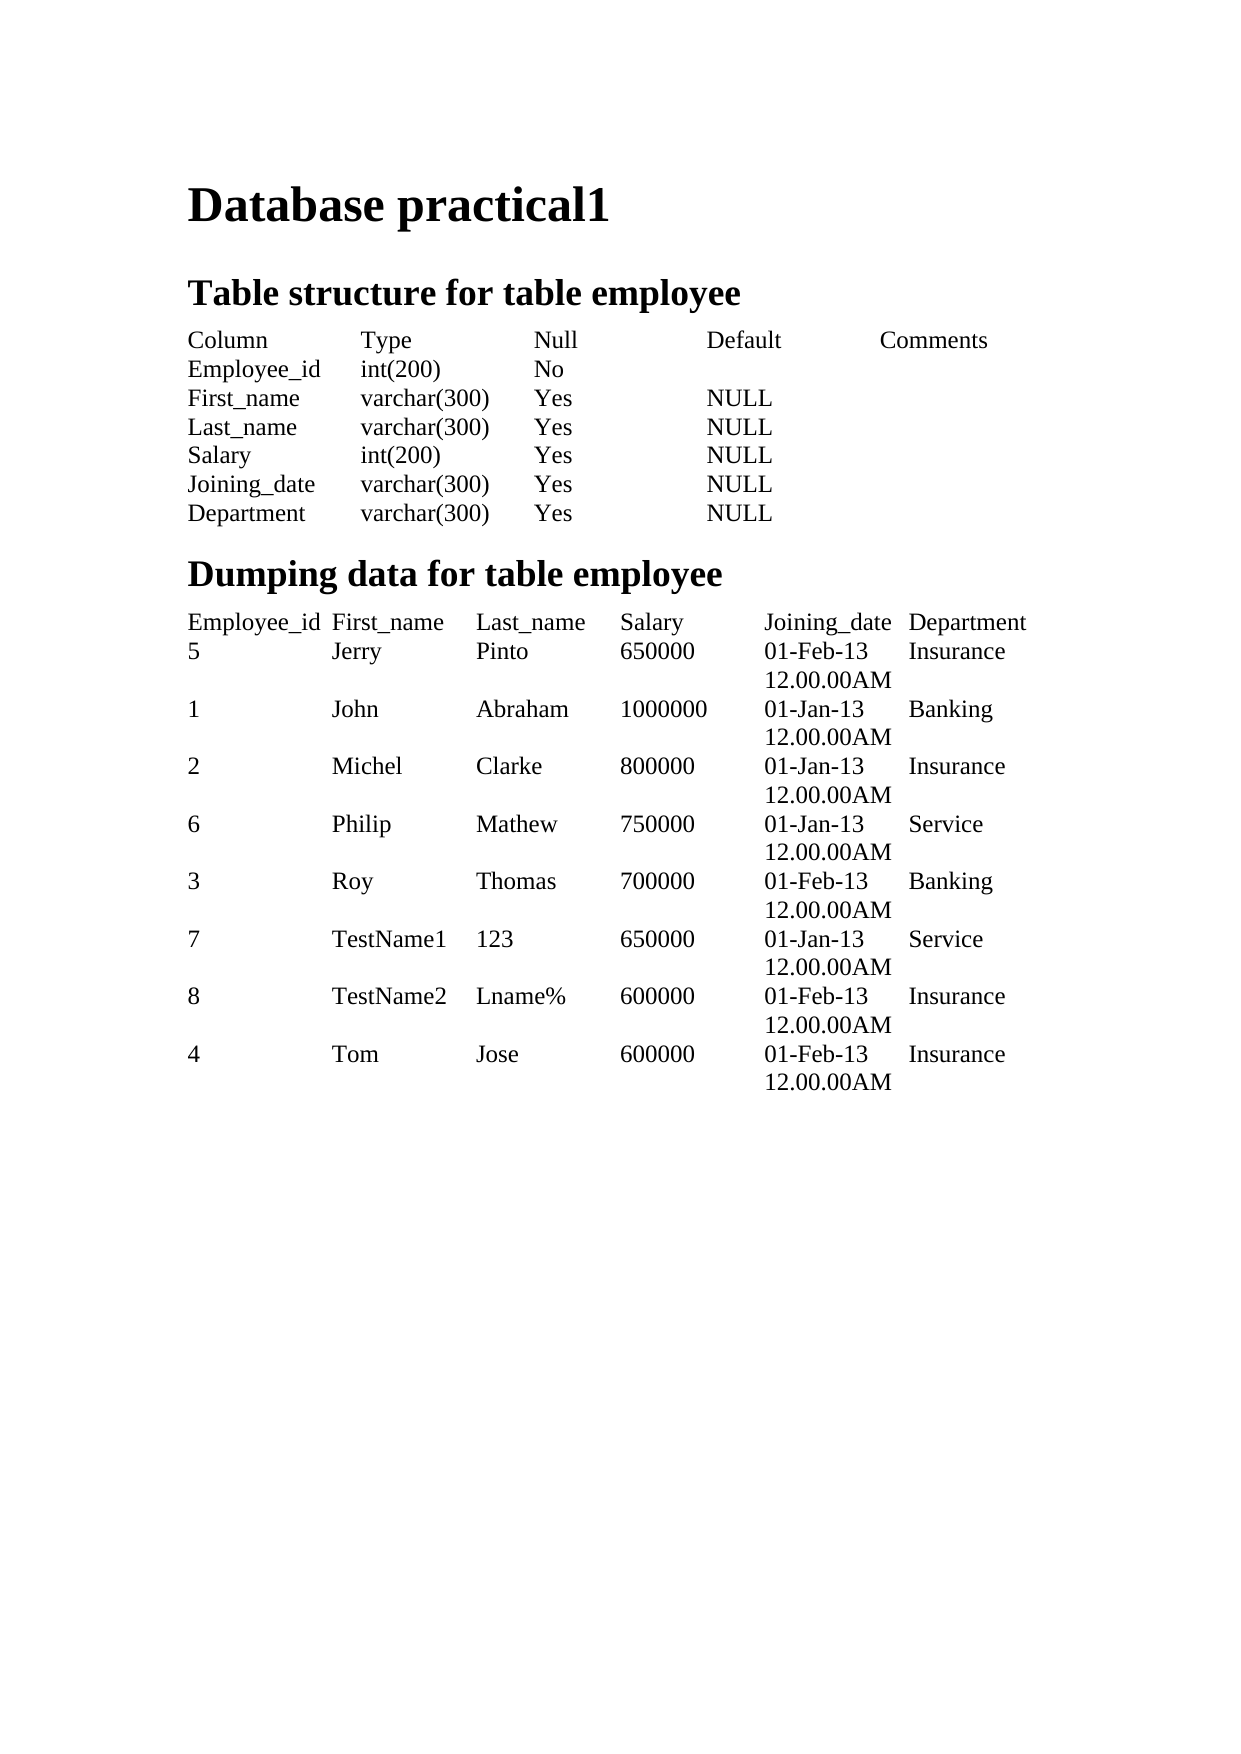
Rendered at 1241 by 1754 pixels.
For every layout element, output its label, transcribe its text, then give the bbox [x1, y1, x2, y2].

table_cell 800000 [620, 751, 764, 809]
table_header Employee_id [188, 608, 332, 636]
table_cell 6 [188, 809, 332, 866]
table_cell Philip [332, 809, 476, 866]
table_cell 8 [188, 981, 332, 1039]
table_cell varchar(300) [360, 469, 533, 498]
table_cell 01-Feb-13 12.00.00AM [764, 981, 908, 1039]
table_cell 5 [188, 636, 332, 694]
table_header Null [534, 326, 706, 354]
table_cell 1000000 [620, 694, 764, 751]
table_header Default [706, 326, 879, 354]
table_cell 7 [188, 924, 332, 981]
table_cell Service [908, 809, 1053, 866]
table_cell Yes [534, 498, 706, 527]
table_cell 650000 [620, 924, 764, 981]
table_cell Abraham [476, 694, 620, 751]
table_cell 600000 [620, 1039, 764, 1096]
table_cell NULL [706, 441, 879, 469]
table_cell Insurance [908, 1039, 1053, 1096]
table_cell Yes [534, 383, 706, 412]
table_cell [880, 498, 1053, 527]
table_cell [880, 383, 1053, 412]
table_cell Roy [332, 866, 476, 924]
table_cell varchar(300) [360, 498, 533, 527]
table_cell Insurance [908, 981, 1053, 1039]
table_cell No [534, 354, 706, 383]
table_cell Lname% [476, 981, 620, 1039]
table_cell Service [908, 924, 1053, 981]
table_cell 600000 [620, 981, 764, 1039]
table_cell NULL [706, 383, 879, 412]
table_cell Mathew [476, 809, 620, 866]
table_header Joining_date [764, 608, 908, 636]
table_header Type [360, 326, 533, 354]
table_cell TestName1 [332, 924, 476, 981]
table_cell int(200) [360, 354, 533, 383]
table_cell 123 [476, 924, 620, 981]
table_cell First_name [188, 383, 360, 412]
table_cell NULL [706, 469, 879, 498]
table_cell Joining_date [188, 469, 360, 498]
table_cell 01-Jan-13 12.00.00AM [764, 751, 908, 809]
table_cell Last_name [188, 412, 360, 441]
table_cell Yes [534, 412, 706, 441]
subtitle Table structure for table employee [187, 270, 1053, 313]
table_cell 01-Feb-13 12.00.00AM [764, 636, 908, 694]
table_cell [706, 354, 879, 383]
table_cell Insurance [908, 636, 1053, 694]
table_cell 700000 [620, 866, 764, 924]
subtitle Database practical1 [187, 175, 1053, 232]
table_cell Michel [332, 751, 476, 809]
table_cell John [332, 694, 476, 751]
table_cell 750000 [620, 809, 764, 866]
table_cell 01-Feb-13 12.00.00AM [764, 866, 908, 924]
table_cell 650000 [620, 636, 764, 694]
subtitle Dumping data for table employee [187, 552, 1053, 595]
table_cell 4 [188, 1039, 332, 1096]
table_cell Employee_id [188, 354, 360, 383]
table_cell Yes [534, 441, 706, 469]
table_cell Clarke [476, 751, 620, 809]
table_cell varchar(300) [360, 412, 533, 441]
table_header First_name [332, 608, 476, 636]
table_cell Thomas [476, 866, 620, 924]
table_cell Jose [476, 1039, 620, 1096]
table_cell Banking [908, 694, 1053, 751]
table_cell [880, 412, 1053, 441]
table_cell 01-Jan-13 12.00.00AM [764, 809, 908, 866]
table_cell varchar(300) [360, 383, 533, 412]
table_header Department [908, 608, 1053, 636]
table_cell [880, 441, 1053, 469]
table_header Last_name [476, 608, 620, 636]
table_cell Insurance [908, 751, 1053, 809]
table_cell Department [188, 498, 360, 527]
table_cell Tom [332, 1039, 476, 1096]
table_cell Yes [534, 469, 706, 498]
table_header Salary [620, 608, 764, 636]
table_header Comments [880, 326, 1053, 354]
table_cell NULL [706, 498, 879, 527]
table_cell NULL [706, 412, 879, 441]
table_cell [880, 354, 1053, 383]
table_cell 01-Jan-13 12.00.00AM [764, 924, 908, 981]
table_cell [880, 469, 1053, 498]
table_cell Pinto [476, 636, 620, 694]
table_cell Salary [188, 441, 360, 469]
table_cell 2 [188, 751, 332, 809]
table_cell int(200) [360, 441, 533, 469]
table_cell Banking [908, 866, 1053, 924]
table_cell 1 [188, 694, 332, 751]
table_cell Jerry [332, 636, 476, 694]
table_cell 01-Jan-13 12.00.00AM [764, 694, 908, 751]
table_cell TestName2 [332, 981, 476, 1039]
table_header Column [188, 326, 360, 354]
table_cell 3 [188, 866, 332, 924]
table_cell 01-Feb-13 12.00.00AM [764, 1039, 908, 1096]
